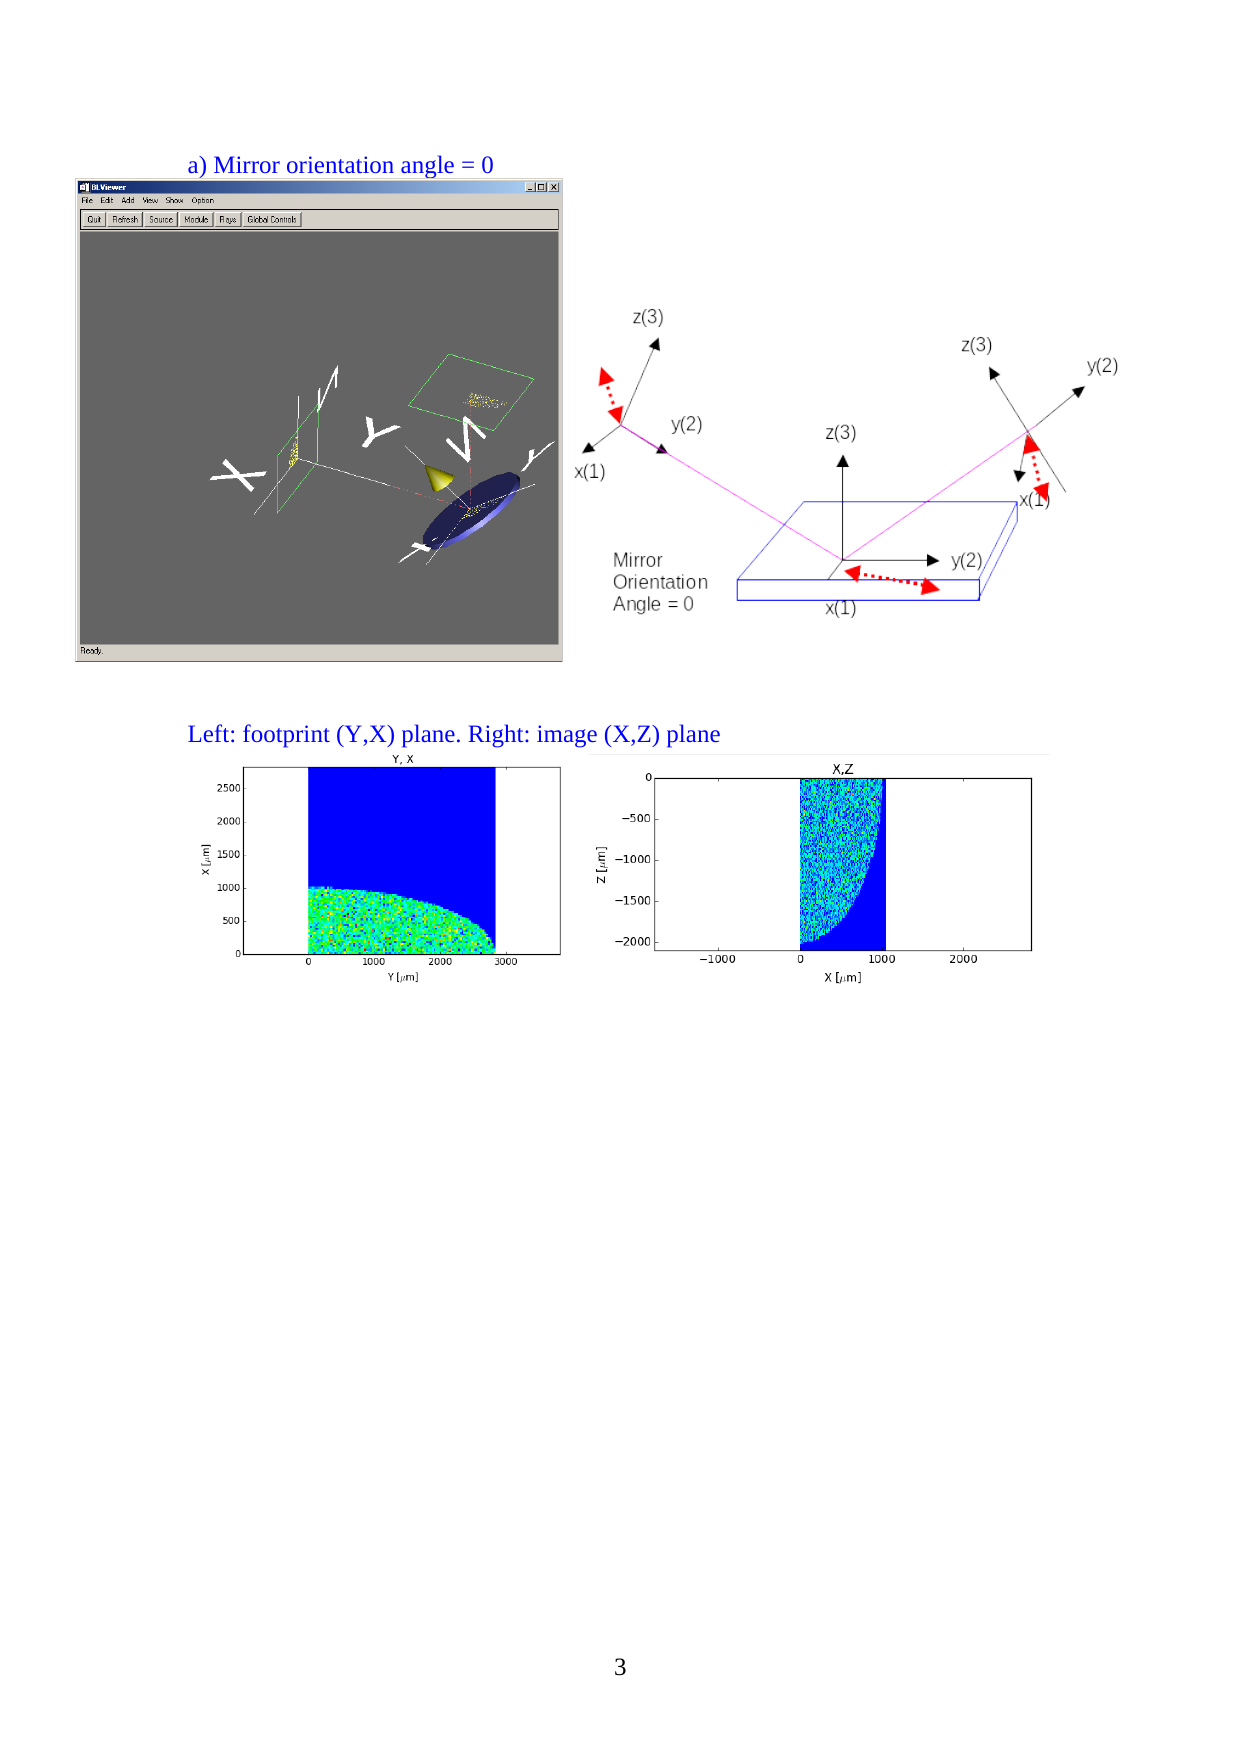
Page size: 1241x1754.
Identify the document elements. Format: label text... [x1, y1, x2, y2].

picture [187, 748, 1050, 992]
picture [75, 178, 563, 662]
text a) Mirror orientation angle = 0 [187, 150, 1053, 179]
text Left: footprint (Y,X) plane. Right: image (X,Z) plane [187, 719, 1053, 748]
